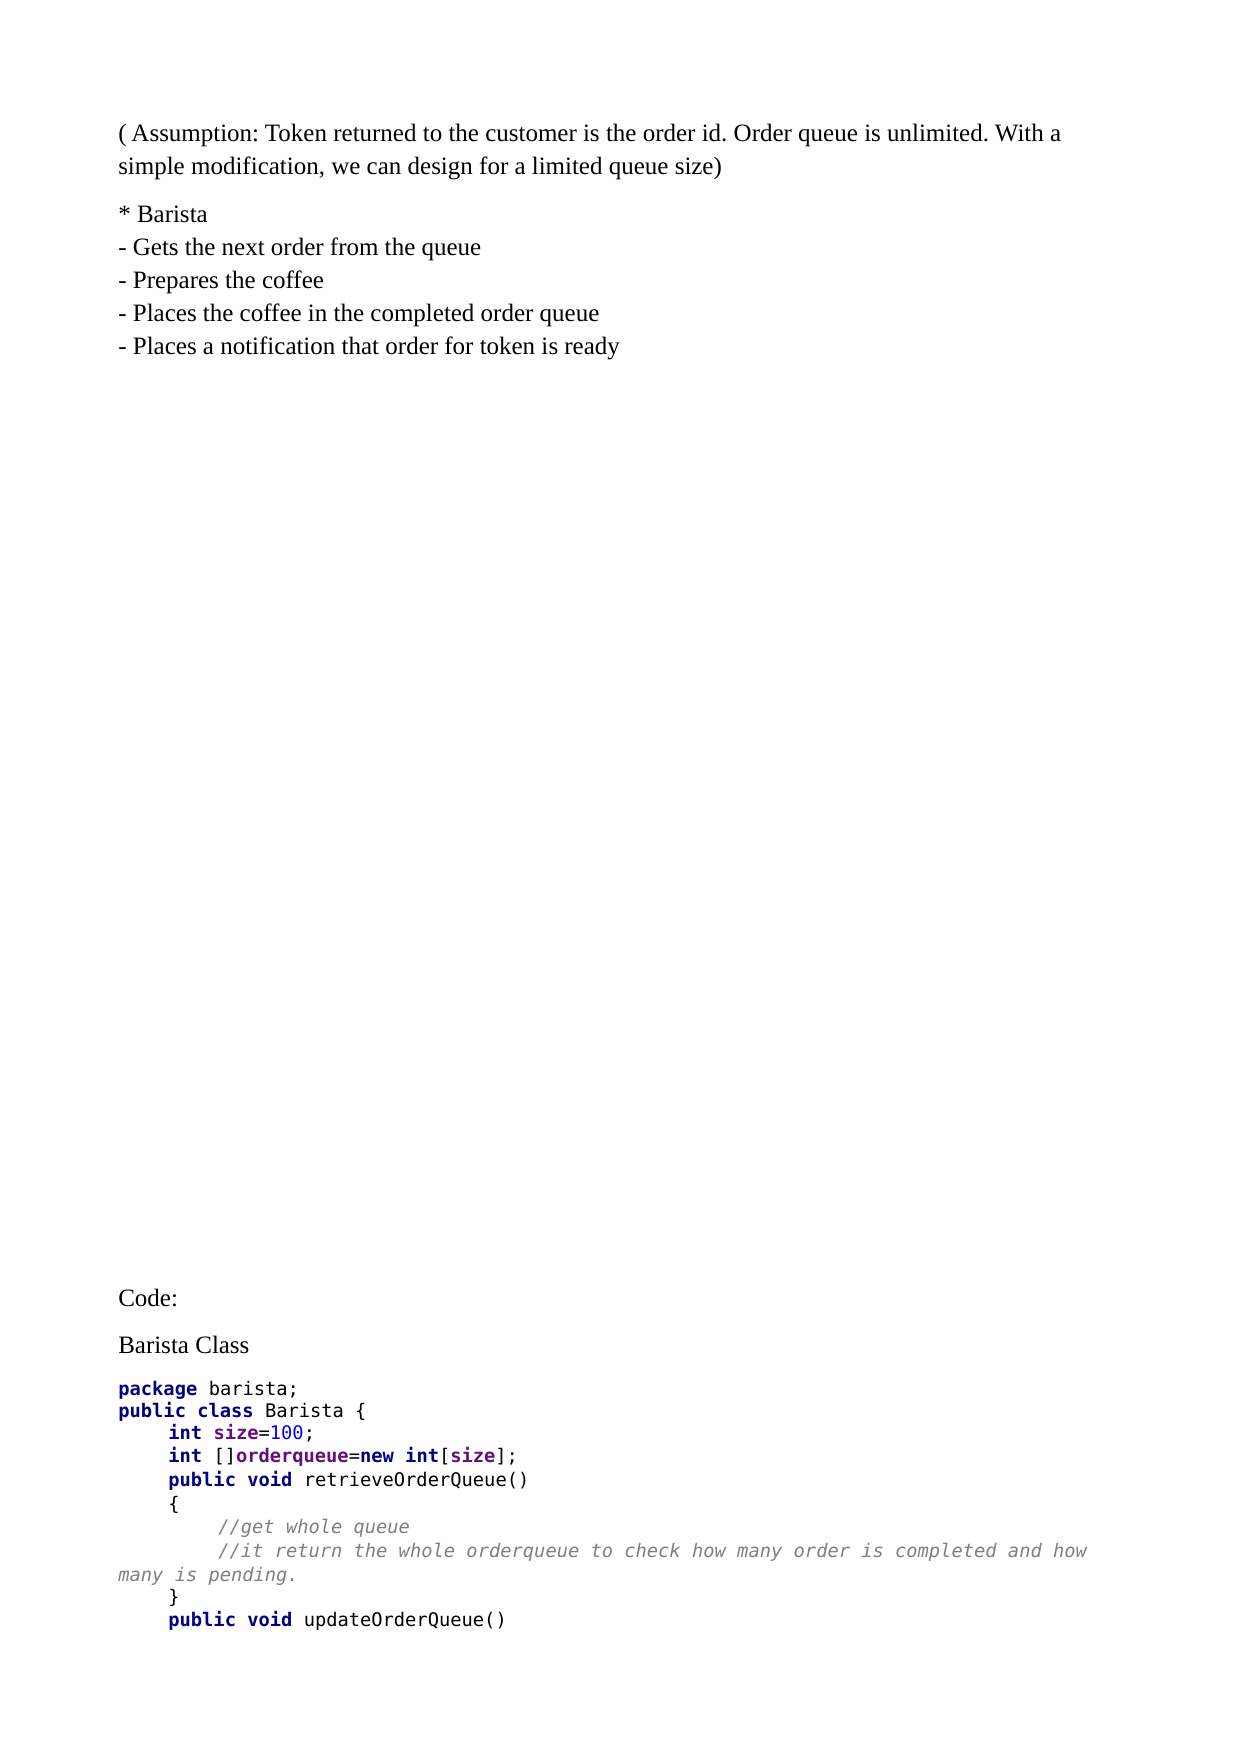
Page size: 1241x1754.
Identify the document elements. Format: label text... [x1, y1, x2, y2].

text ( Assumption: Token returned to the customer is the order id. Order queue is unlimited. With a simple modification, we can design for a limited queue size) [118, 118, 1122, 180]
text } [118, 1586, 1122, 1609]
text int []orderqueue=new int[size]; [118, 1446, 1122, 1469]
text public void updateOrderQueue() [118, 1609, 1122, 1633]
text public class Barista { [118, 1400, 1122, 1422]
text * Barista - Gets the next order from the queue - Prepares the coffee - Places the coffee in the completed order queue - Places a notification that order for token is ready [118, 199, 1122, 359]
text Code: [118, 1283, 1122, 1312]
text { [118, 1493, 1122, 1516]
text Barista Class [118, 1331, 1122, 1359]
text int size=100; [118, 1422, 1122, 1446]
text public void retrieveOrderQueue() [118, 1469, 1122, 1493]
text package barista; [118, 1378, 1122, 1400]
text //get whole queue [118, 1516, 1122, 1540]
text //it return the whole orderqueue to check how many order is completed and how many is pending. [118, 1540, 1122, 1586]
